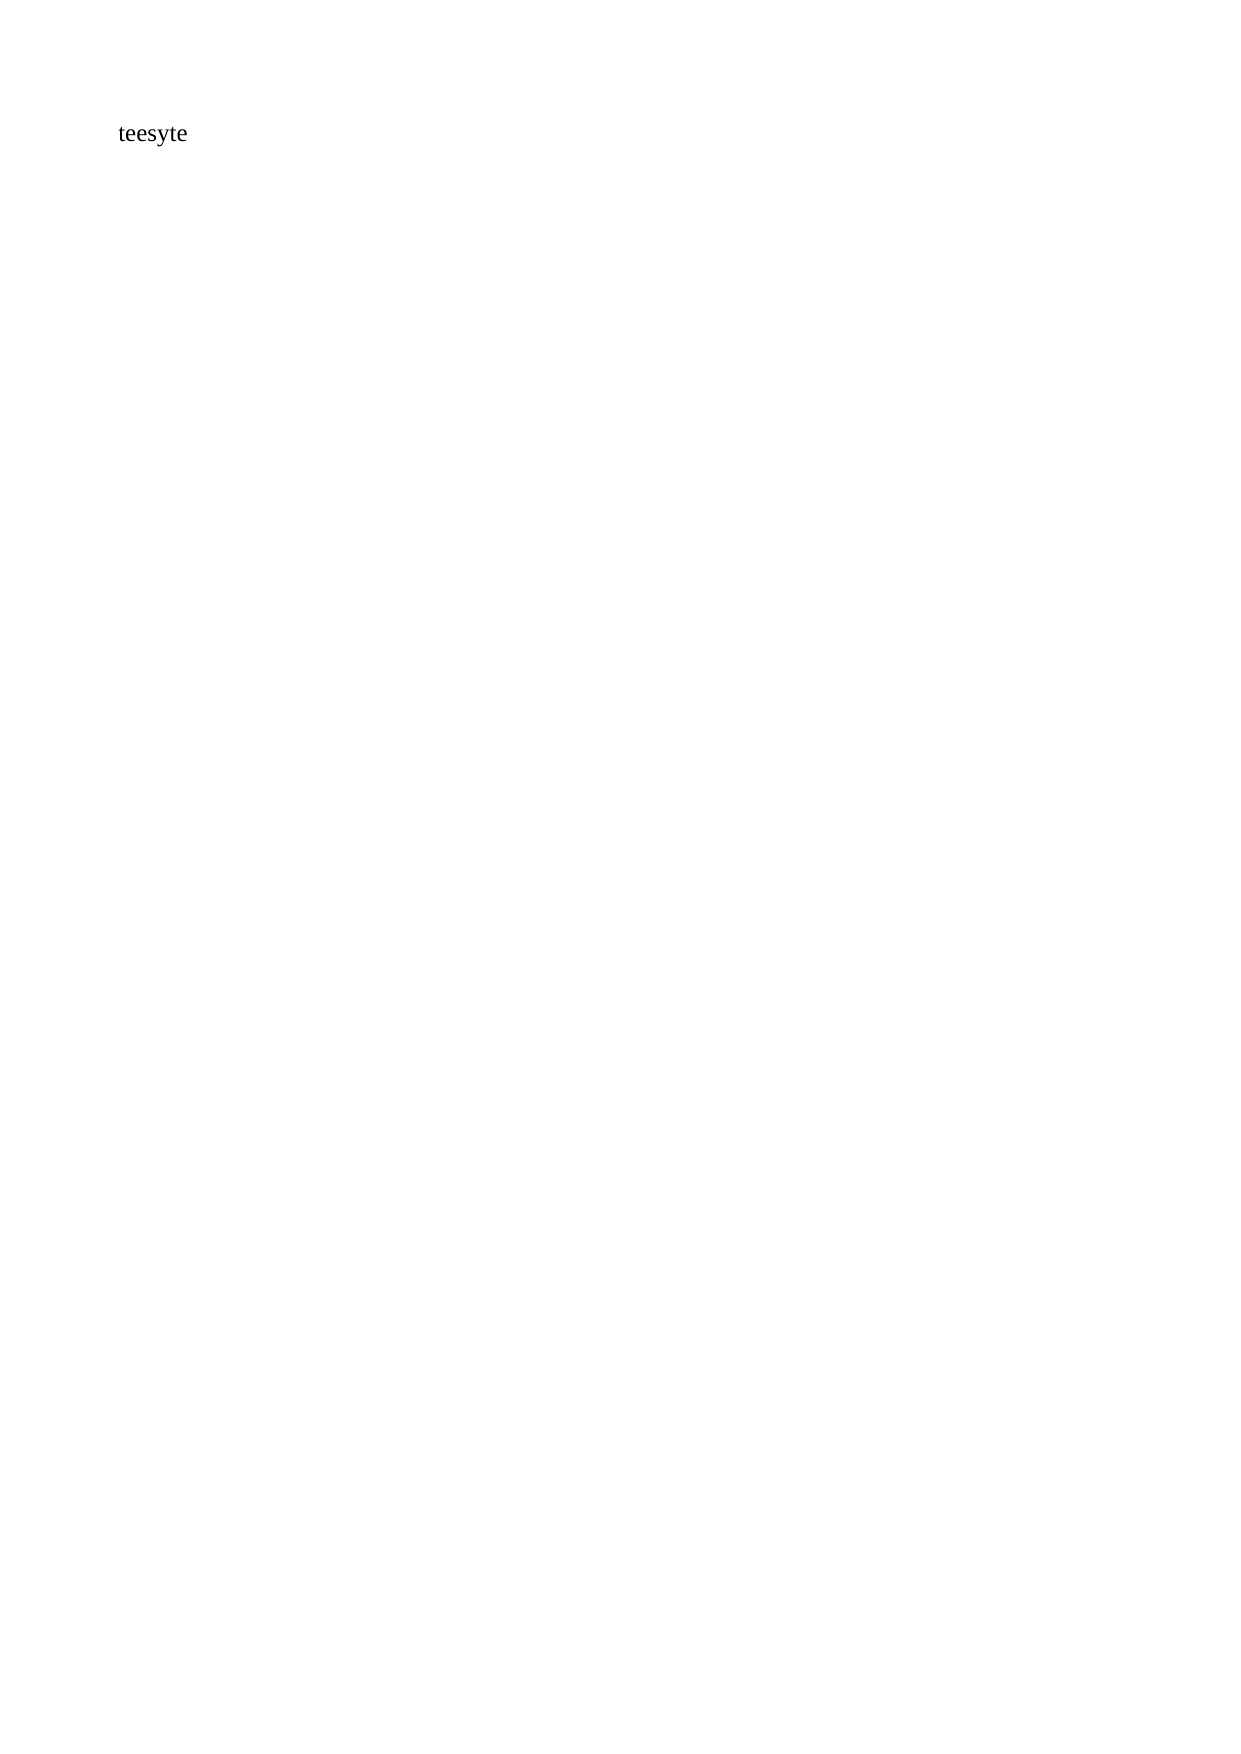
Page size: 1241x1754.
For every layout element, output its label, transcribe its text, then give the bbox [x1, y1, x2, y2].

text teesyte [118, 118, 1122, 147]
